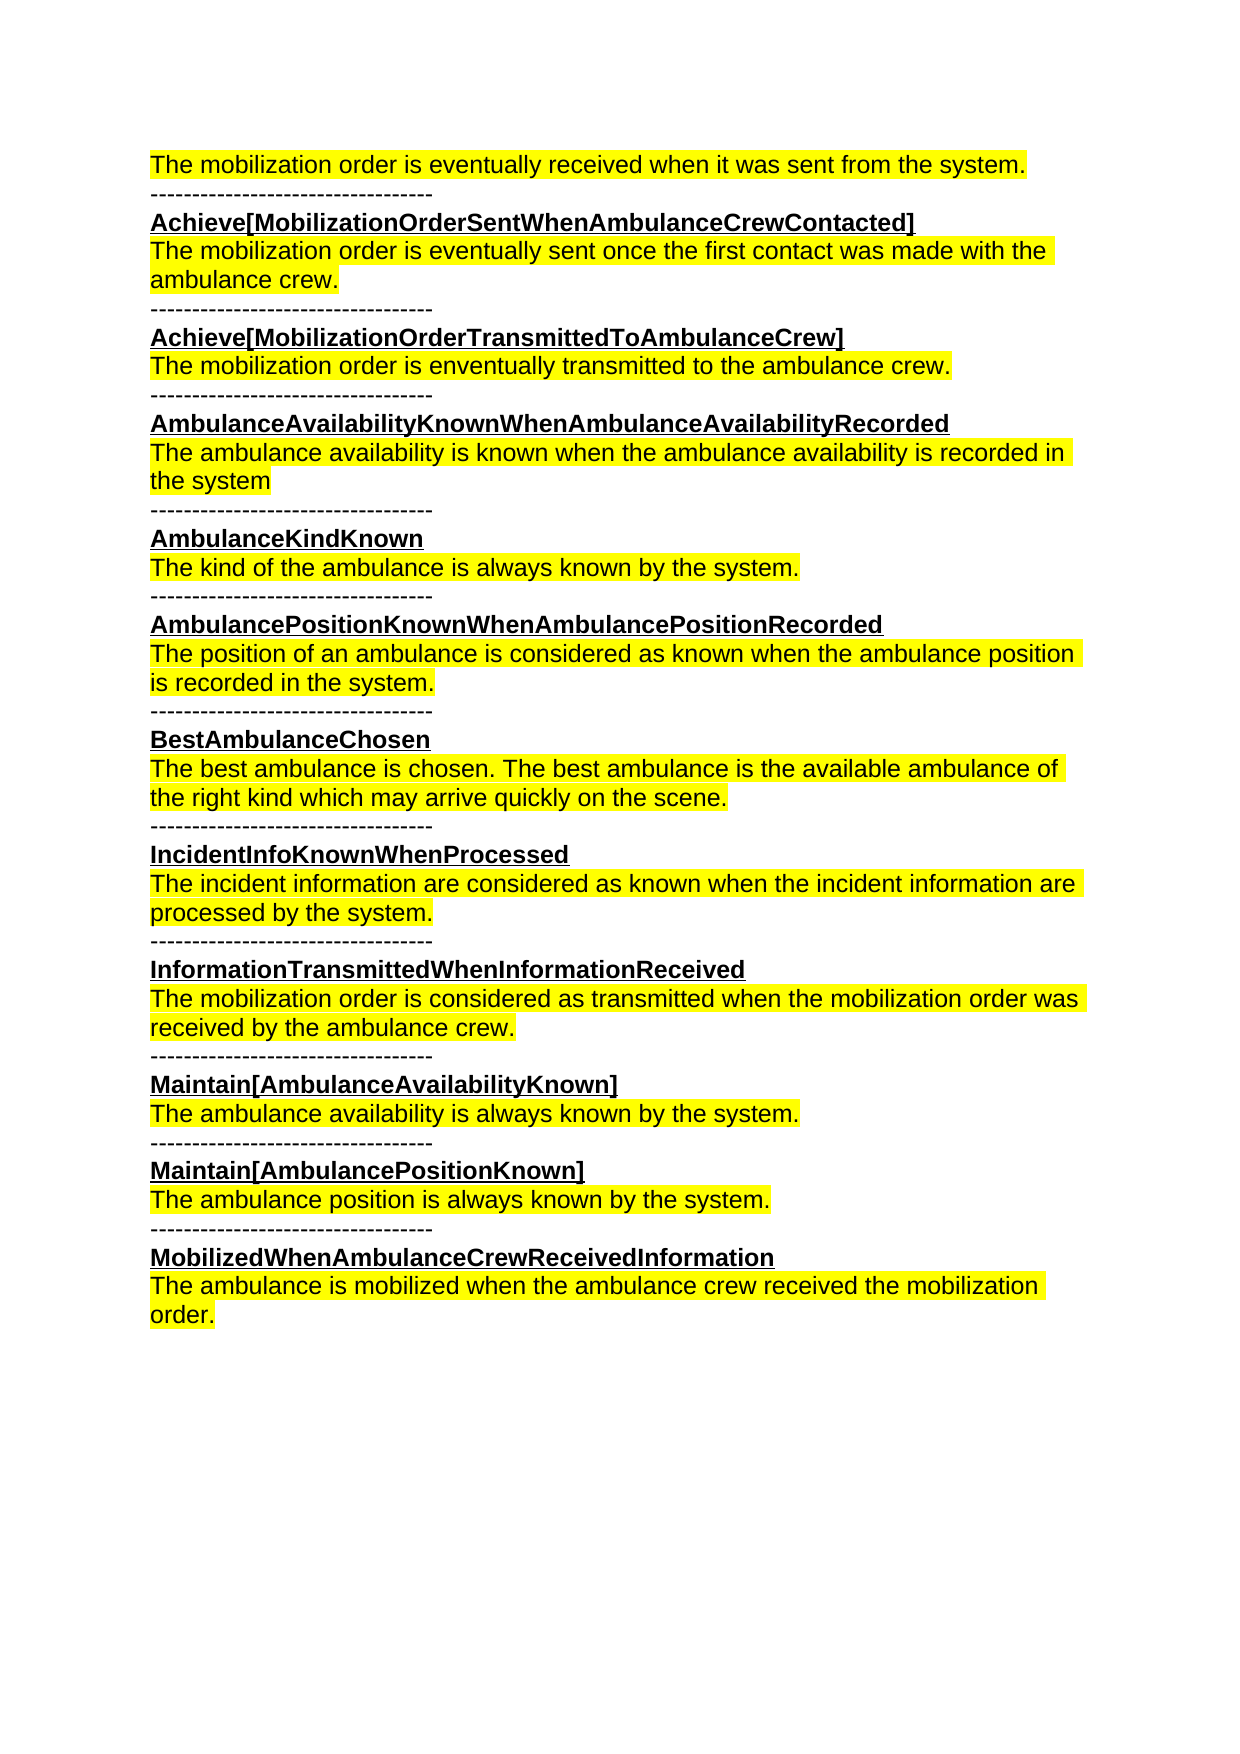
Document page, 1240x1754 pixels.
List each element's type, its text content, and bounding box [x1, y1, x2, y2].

text The ambulance availability is known when the ambulance availability is recorded in the system [150, 437, 1089, 495]
text AmbulanceAvailabilityKnownWhenAmbulanceAvailabilityRecorded [150, 409, 1089, 437]
text ---------------------------------- [150, 1214, 1089, 1242]
text ---------------------------------- [150, 1127, 1089, 1156]
text InformationTransmittedWhenInformationReceived [150, 955, 1089, 984]
text AmbulanceKindKnown [150, 524, 1089, 552]
text The ambulance is mobilized when the ambulance crew received the mobilization order. [150, 1271, 1089, 1329]
text ---------------------------------- [150, 495, 1089, 524]
text IncidentInfoKnownWhenProcessed [150, 840, 1089, 869]
text The incident information are considered as known when the incident information are processed by the system. [150, 869, 1089, 926]
text The mobilization order is eventually received when it was sent from the system. [150, 150, 1089, 179]
text MobilizedWhenAmbulanceCrewReceivedInformation [150, 1242, 1089, 1271]
text AmbulancePositionKnownWhenAmbulancePositionRecorded [150, 610, 1089, 639]
text The ambulance position is always known by the system. [150, 1185, 1089, 1214]
text ---------------------------------- [150, 1041, 1089, 1070]
text Maintain[AmbulancePositionKnown] [150, 1156, 1089, 1185]
text ---------------------------------- [150, 380, 1089, 409]
text Achieve[MobilizationOrderSentWhenAmbulanceCrewContacted] [150, 207, 1089, 236]
text ---------------------------------- [150, 294, 1089, 322]
text Maintain[AmbulanceAvailabilityKnown] [150, 1070, 1089, 1099]
text The mobilization order is considered as transmitted when the mobilization order was received by the ambulance crew. [150, 984, 1089, 1041]
text ---------------------------------- [150, 926, 1089, 955]
text BestAmbulanceChosen [150, 725, 1089, 754]
text The kind of the ambulance is always known by the system. [150, 552, 1089, 581]
text ---------------------------------- [150, 581, 1089, 610]
text The mobilization order is enventually transmitted to the ambulance crew. [150, 351, 1089, 380]
text ---------------------------------- [150, 696, 1089, 725]
text The ambulance availability is always known by the system. [150, 1099, 1089, 1127]
text ---------------------------------- [150, 811, 1089, 840]
text The mobilization order is eventually sent once the first contact was made with the ambulance crew. [150, 236, 1089, 294]
text The position of an ambulance is considered as known when the ambulance position is recorded in the system. [150, 639, 1089, 696]
text Achieve[MobilizationOrderTransmittedToAmbulanceCrew] [150, 322, 1089, 351]
text ---------------------------------- [150, 179, 1089, 207]
text The best ambulance is chosen. The best ambulance is the available ambulance of the right kind which may arrive quickly on the scene. [150, 754, 1089, 811]
